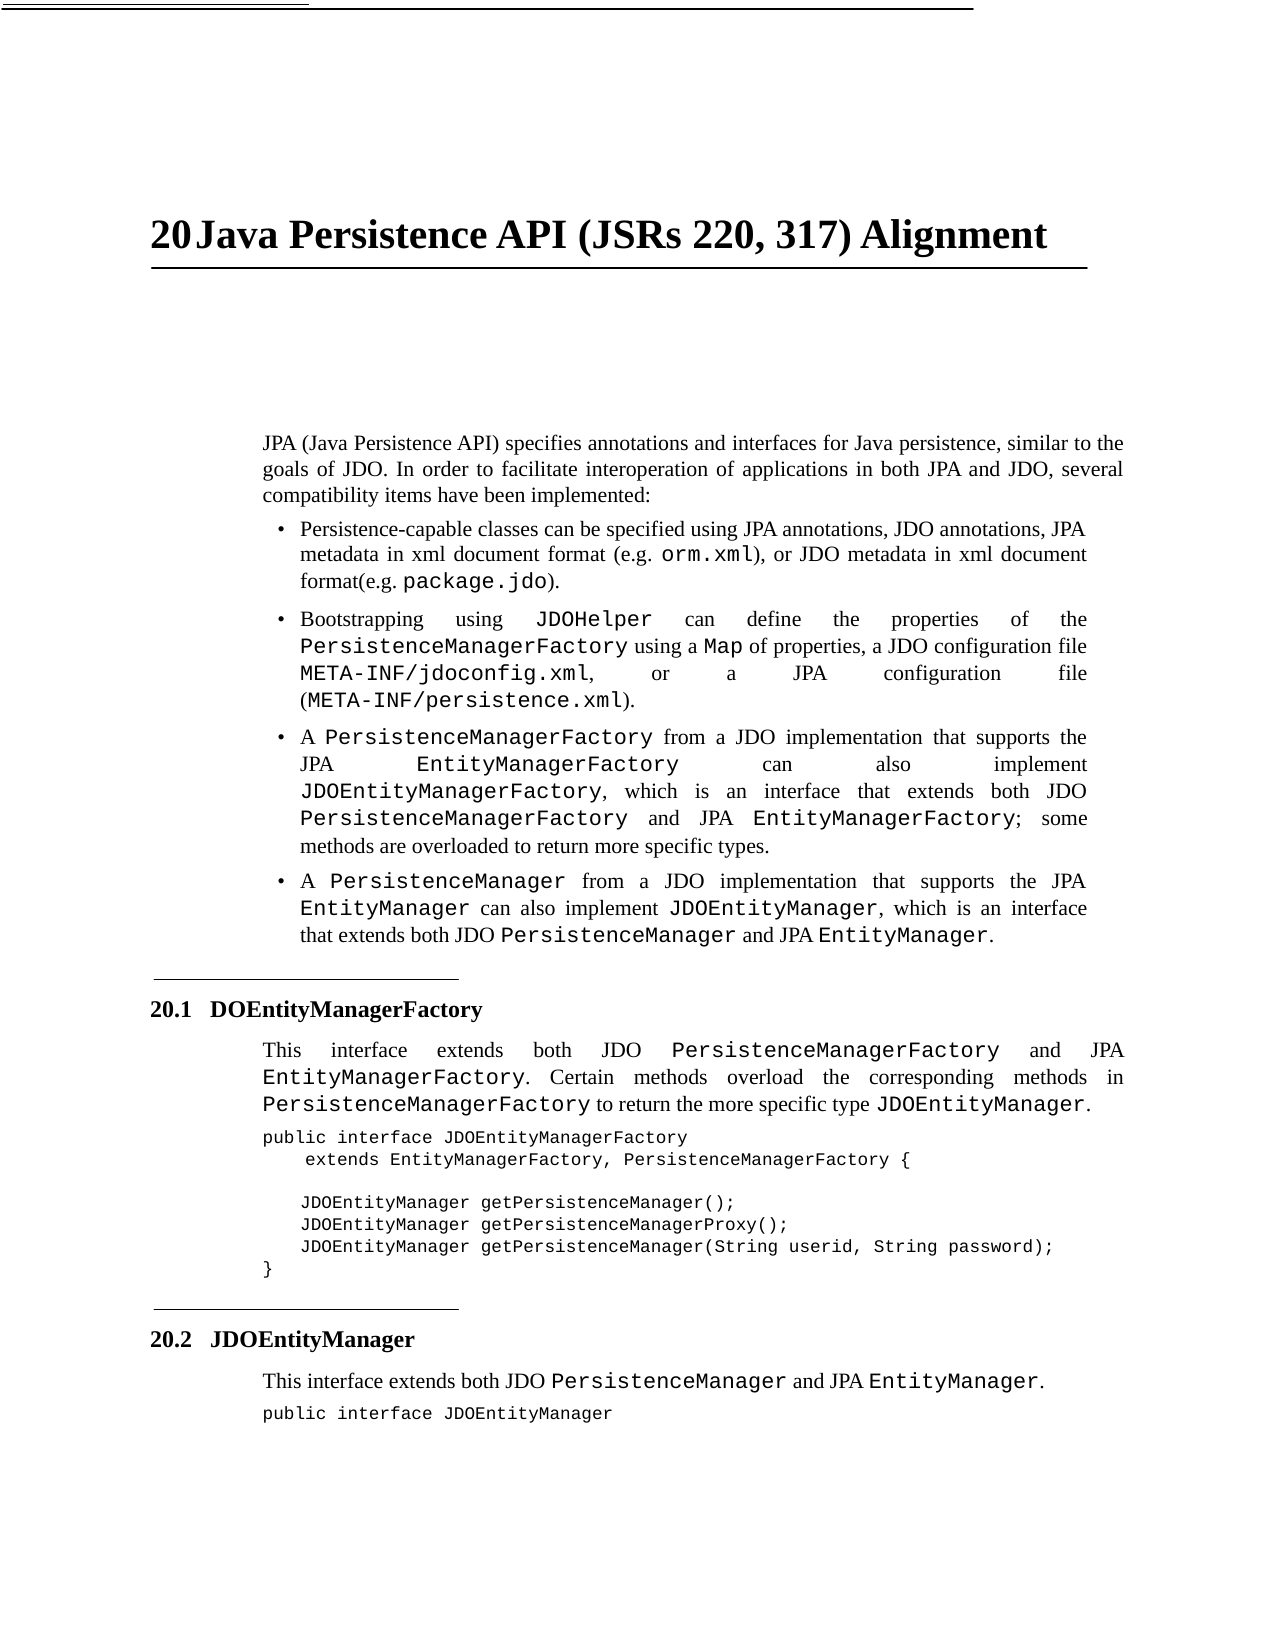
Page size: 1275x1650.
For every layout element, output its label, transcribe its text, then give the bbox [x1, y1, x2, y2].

text • Bootstrapping using JDOHelper can define the properties of the PersistenceManagerFactory using a Map of properties, a JDO configuration file META-INF/jdoconfig.xml, or a JPA configuration file (META-INF/persistence.xml). [277, 606, 1087, 713]
text public interface JDOEntityManagerFactory [262, 1127, 1125, 1148]
text extends EntityManagerFactory, PersistenceManagerFactory { [262, 1148, 1125, 1170]
text This interface extends both JDO PersistenceManager and JPA EntityManager. [262, 1368, 1125, 1395]
text This interface extends both JDO PersistenceManagerFactory and JPA EntityManagerFactory. Certain methods overload the corresponding methods in PersistenceManagerFactory to return the more specific type JDOEntityManager. [262, 1037, 1125, 1118]
subtitle Java Persistence API (JSRs 220, 317) Alignment [150, 210, 1125, 258]
subtitle JDOEntityManager [150, 1326, 1125, 1353]
text JDOEntityManager getPersistenceManagerProxy(); [262, 1214, 1125, 1236]
text • A PersistenceManager from a JDO implementation that supports the JPA EntityManager can also implement JDOEntityManager, which is an interface that extends both JDO PersistenceManager and JPA EntityManager. [277, 868, 1087, 949]
text public interface JDOEntityManager [262, 1403, 1125, 1425]
text } [262, 1258, 1125, 1280]
text JDOEntityManager getPersistenceManager(); [262, 1192, 1125, 1214]
text JDOEntityManager getPersistenceManager(String userid, String password); [262, 1236, 1125, 1258]
text • Persistence-capable classes can be specified using JPA annotations, JDO annotations, JPA metadata in xml document format (e.g. orm.xml), or JDO metadata in xml document format(e.g. package.jdo). [277, 515, 1087, 595]
text • A PersistenceManagerFactory from a JDO implementation that supports the JPA EntityManagerFactory can also implement JDOEntityManagerFactory, which is an interface that extends both JDO PersistenceManagerFactory and JPA EntityManagerFactory; some methods are overloaded to return more specific types. [277, 724, 1087, 858]
subtitle DOEntityManagerFactory [150, 995, 1125, 1023]
text JPA (Java Persistence API) specifies annotations and interfaces for Java persistence, similar to the goals of JDO. In order to facilitate interoperation of applications in both JPA and JDO, several compatibility items have been implemented: [262, 429, 1125, 507]
